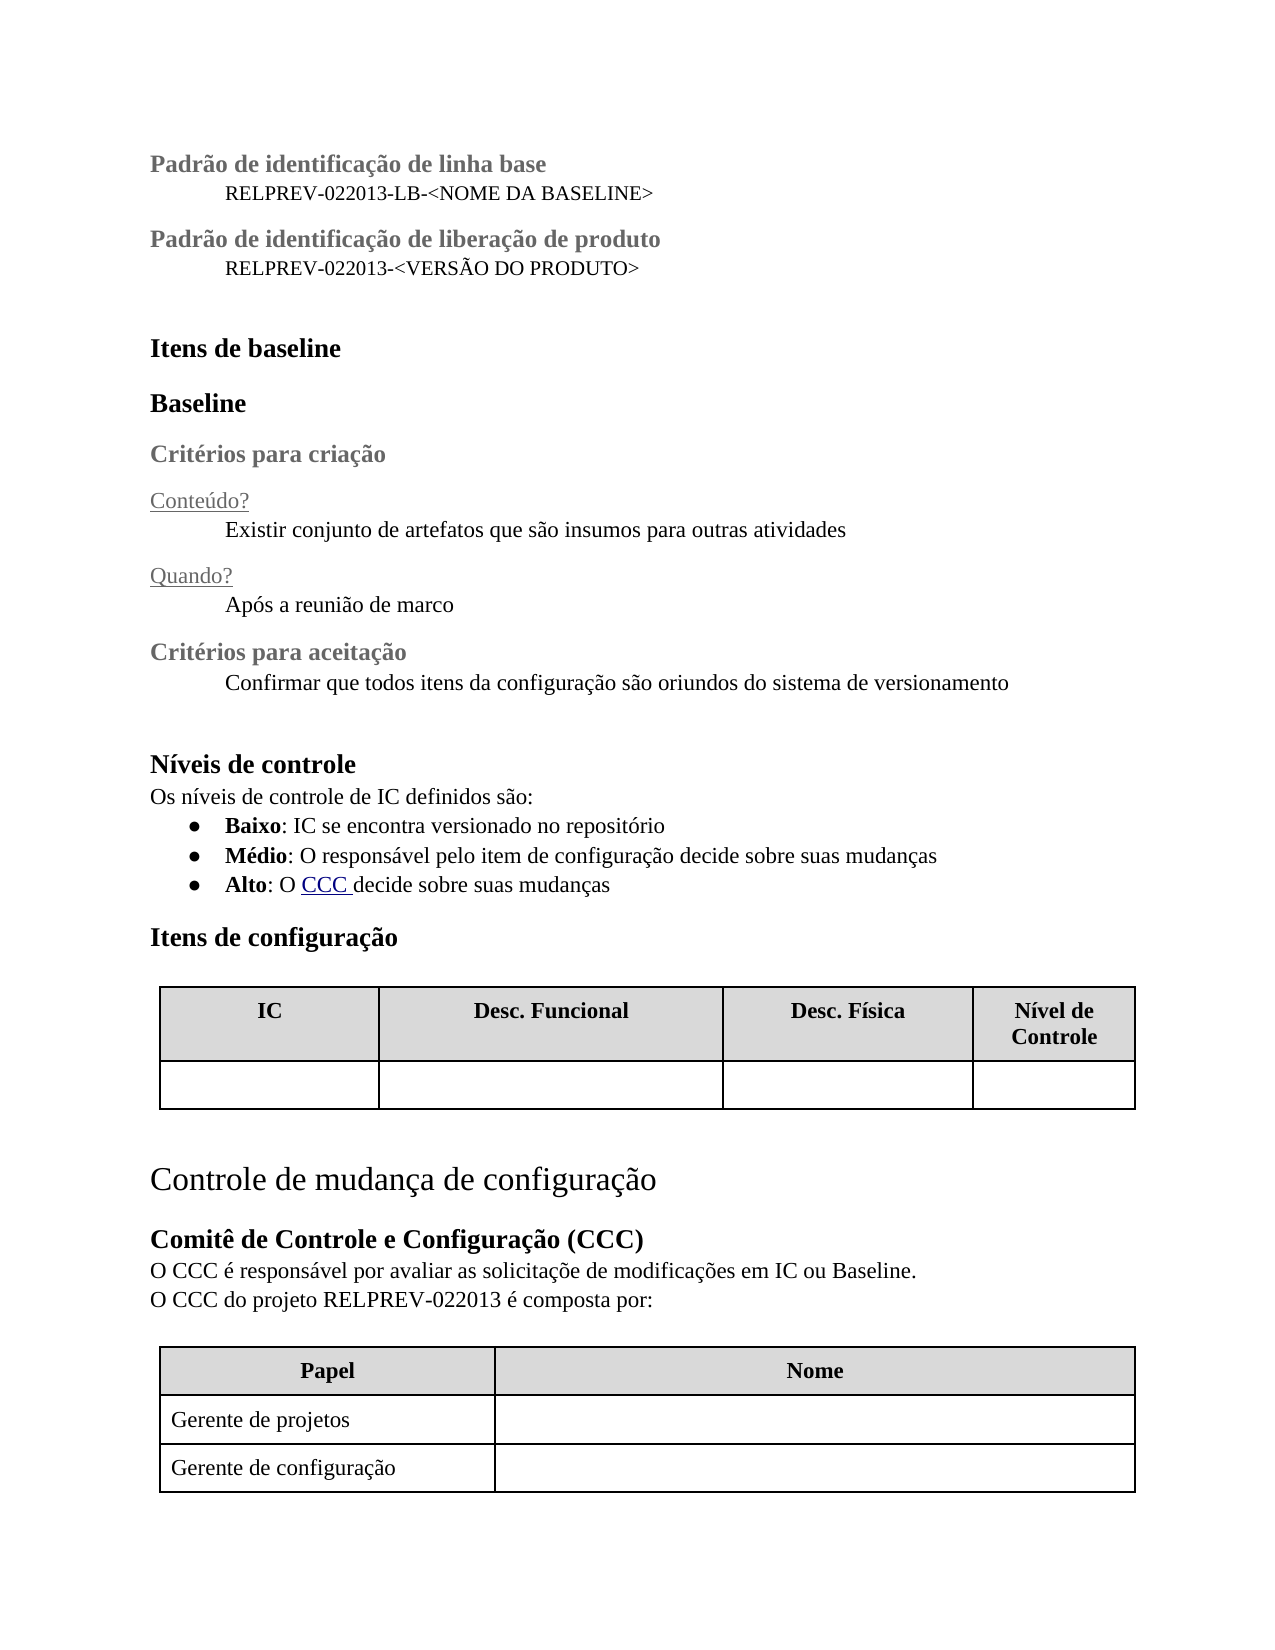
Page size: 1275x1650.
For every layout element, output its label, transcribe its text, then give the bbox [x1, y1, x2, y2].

text Confirmar que todos itens da configuração são oriundos do sistema de versionamento [150, 670, 1125, 695]
subtitle Conteúdo? [150, 488, 1125, 514]
table_cell [724, 1062, 972, 1108]
table_header Nome [496, 1348, 1134, 1394]
subtitle Comitê de Controle e Configuração (CCC) [150, 1224, 1125, 1254]
subtitle Critérios para aceitação [150, 638, 1125, 666]
table_cell [496, 1445, 1134, 1491]
subtitle Quando? [150, 563, 1125, 589]
text O CCC do projeto RELPREV-022013 é composta por: [150, 1287, 1125, 1313]
list Baixo: IC se encontra versionado no repositório [187, 813, 1125, 838]
subtitle Itens de baseline [150, 333, 1125, 363]
text Após a reunião de marco [150, 592, 1125, 618]
table_cell [161, 1062, 378, 1108]
subtitle Baseline [150, 389, 1125, 419]
subtitle Itens de configuração [150, 922, 1125, 952]
table_header IC [161, 988, 378, 1060]
table_header Nível de Controle [974, 988, 1134, 1060]
text RELPREV-022013-LB-<NOME DA BASELINE> [225, 182, 1125, 205]
table_header Desc. Física [724, 988, 972, 1060]
subtitle Níveis de controle [150, 749, 1125, 779]
table_cell [974, 1062, 1134, 1108]
table_cell Gerente de projetos [161, 1396, 494, 1443]
subtitle Padrão de identificação de liberação de produto [150, 225, 1125, 253]
list Médio: O responsável pelo item de configuração decide sobre suas mudanças [187, 842, 1125, 868]
table_header Papel [161, 1348, 494, 1394]
subtitle Critérios para criação [150, 440, 1125, 467]
table_cell [380, 1062, 722, 1108]
table_header Desc. Funcional [380, 988, 722, 1060]
table_cell [496, 1396, 1134, 1443]
text Existir conjunto de artefatos que são insumos para outras atividades [150, 517, 1125, 543]
subtitle Controle de mudança de configuração [150, 1161, 1125, 1197]
text RELPREV-022013-<VERSÃO DO PRODUTO> [225, 257, 1125, 280]
subtitle Padrão de identificação de linha base [150, 150, 1125, 178]
list Alto: O CCC decide sobre suas mudanças [187, 872, 1125, 898]
text Os níveis de controle de IC definidos são: [150, 784, 1125, 809]
table_cell Gerente de configuração [161, 1445, 494, 1491]
text O CCC é responsável por avaliar as solicitaçõe de modificações em IC ou Baseline. [150, 1258, 1125, 1284]
